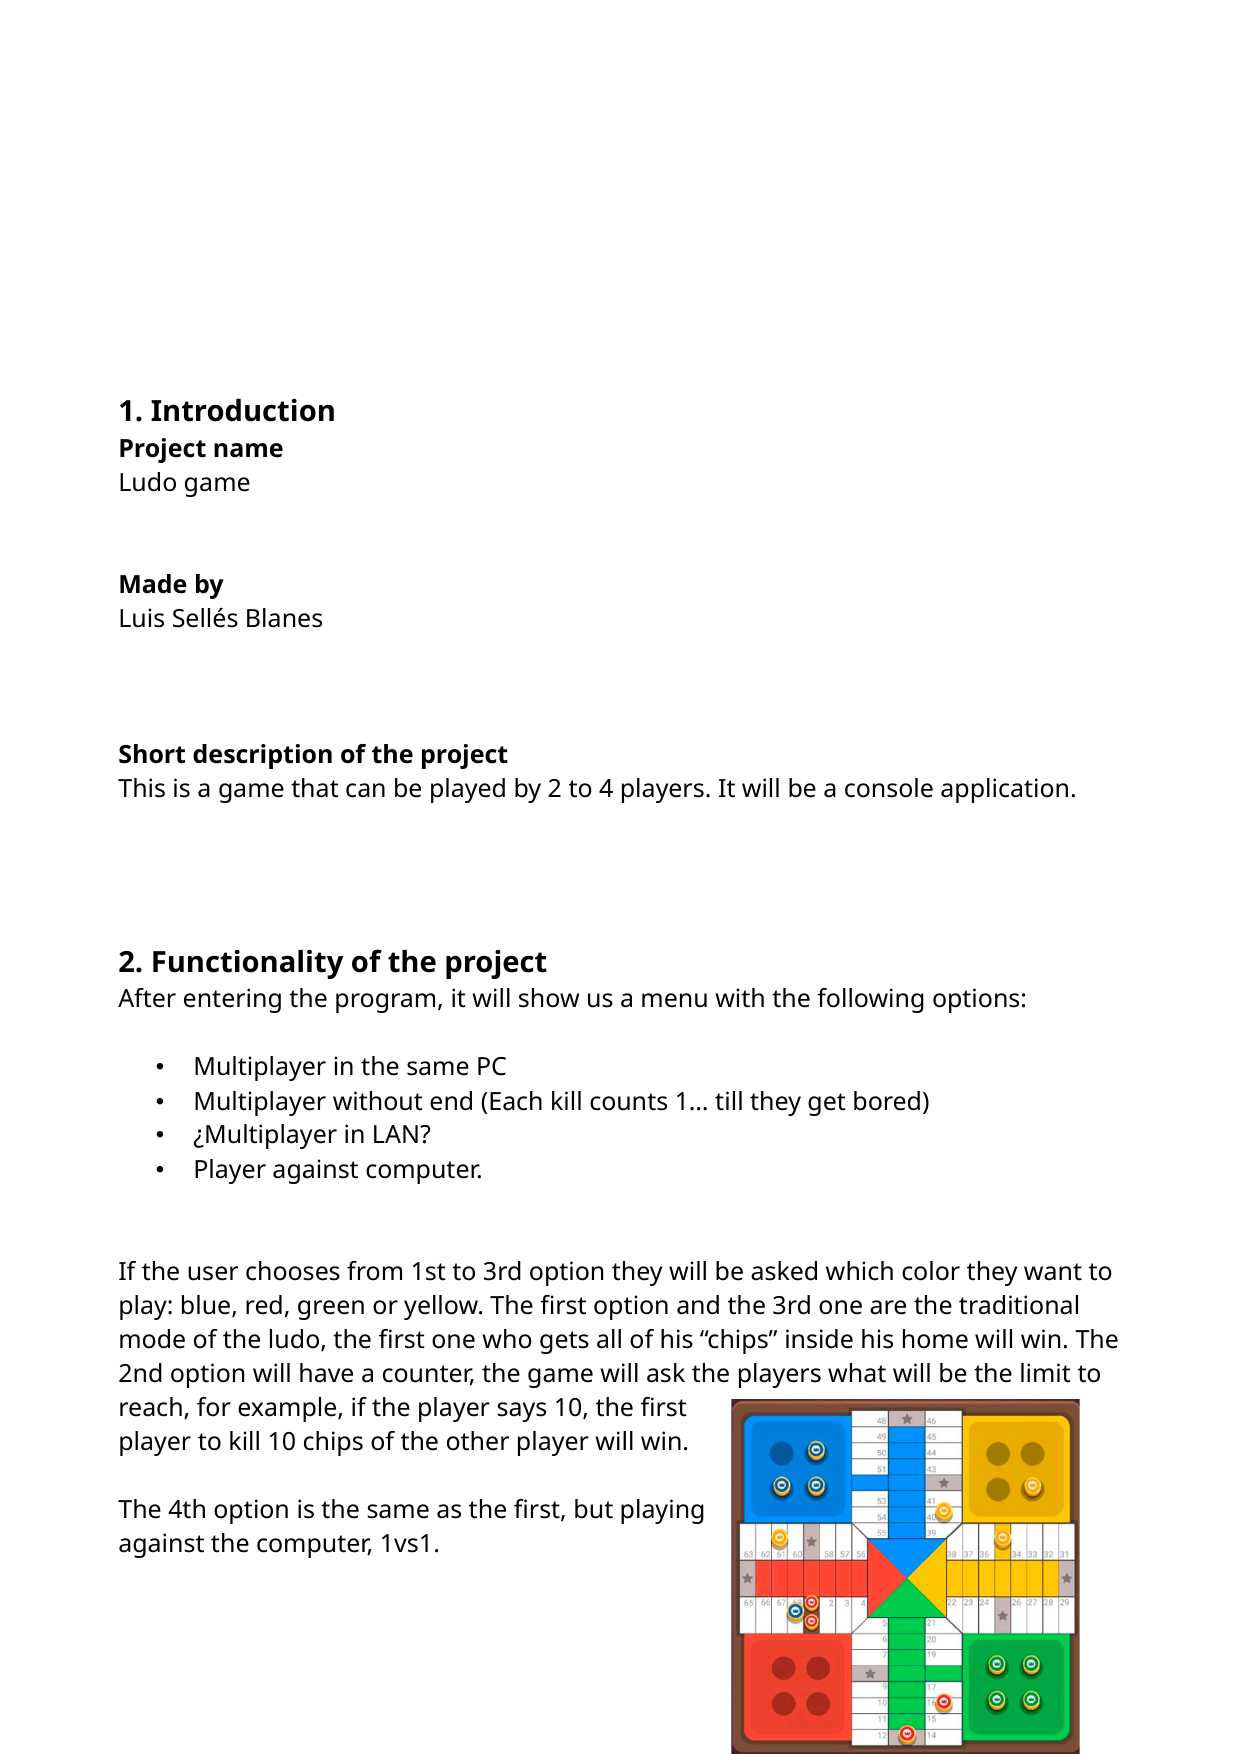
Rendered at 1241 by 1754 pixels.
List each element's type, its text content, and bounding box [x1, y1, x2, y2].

text Short description of the project [118, 737, 1122, 771]
text Luis Sellés Blanes [118, 601, 1122, 635]
list Multiplayer in the same PC [156, 1049, 1122, 1083]
text After entering the program, it will show us a menu with the following options: [118, 981, 1122, 1015]
picture [731, 1399, 1080, 1754]
text Ludo game [118, 464, 1122, 498]
list ¿Multiplayer in LAN? [156, 1117, 1122, 1151]
text If the user chooses from 1st to 3rd option they will be asked which color they want to play: blue, red, green or yellow. The first option and the 3rd one are the traditional mode of the ludo, the first one who gets all of his “chips” inside his home will win. The 2nd option will have a counter, the game will ask the players what will be the limit to reach, for example, if the player says 10, the first player to kill 10 chips of the other player will win. [118, 1253, 1122, 1458]
text Made by [118, 567, 1122, 601]
list Player against computer. [156, 1151, 1122, 1185]
text 2. Functionality of the project [118, 941, 1122, 981]
text 1. Introduction [118, 391, 1122, 430]
text This is a game that can be played by 2 to 4 players. It will be a console application. [118, 771, 1122, 805]
text [1080, 1492, 1122, 1560]
text Project name [118, 430, 1122, 464]
text The 4th option is the same as the first, but playing against the computer, 1vs1. [118, 1492, 731, 1560]
list Multiplayer without end (Each kill counts 1… till they get bored) [156, 1083, 1122, 1117]
